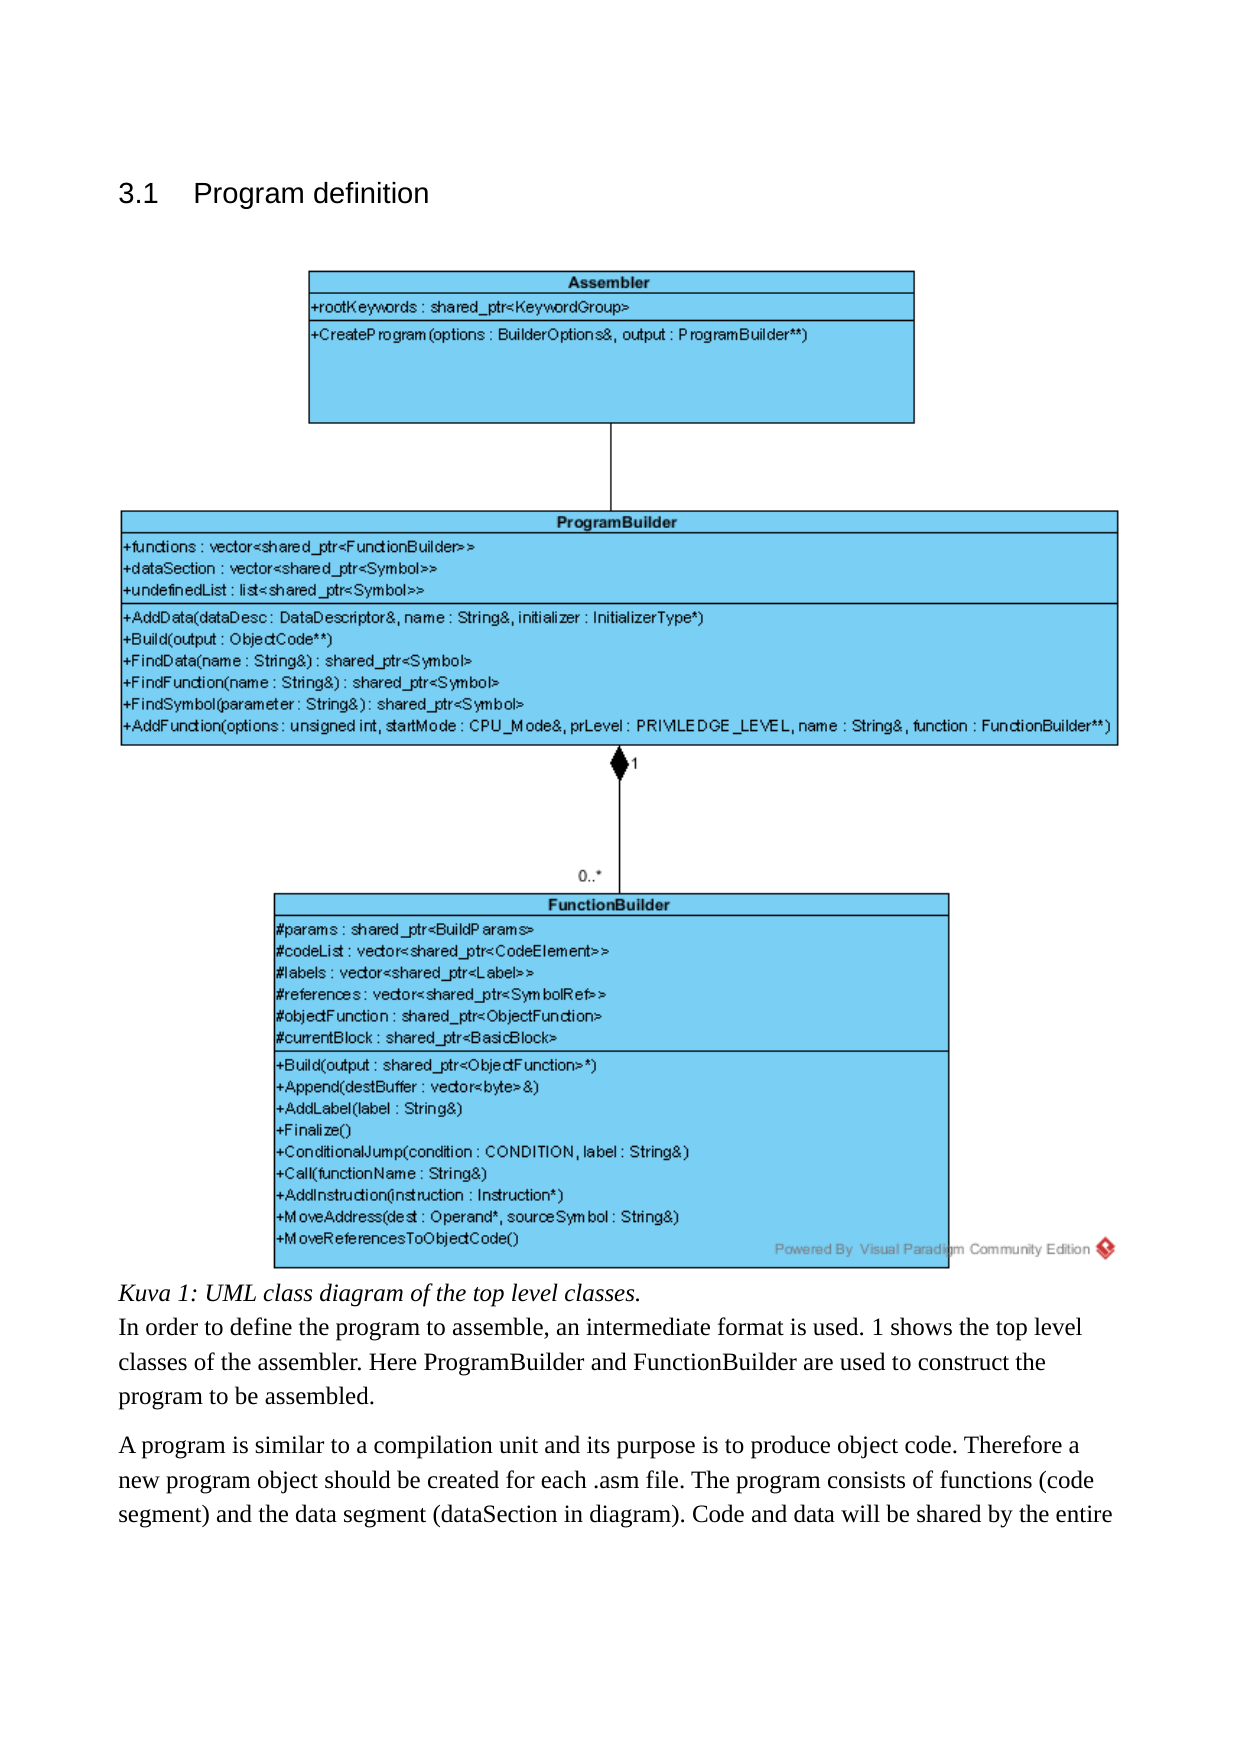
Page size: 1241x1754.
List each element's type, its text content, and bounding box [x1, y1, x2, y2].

text A program is similar to a compilation unit and its purpose is to produce object code. Therefore a new program object should be created for each .asm file. The program consists of functions (code segment) and the data segment (dataSection in diagram). Code and data will be shared by the entire [118, 1430, 1122, 1528]
text In order to define the program to assemble, an intermediate format is used. Kuva 1 shows the top level classes of the assembler. Here ProgramBuilder and FunctionBuilder are used to construct the program to be assembled. [118, 256, 1122, 268]
picture [118, 268, 1123, 1273]
text Kuva 1: UML class diagram of the top level classes. [118, 1273, 1122, 1307]
text In order to define the program to assemble, an intermediate format is used. Kuva 1 shows the top level classes of the assembler. Here ProgramBuilder and FunctionBuilder are used to construct the program to be assembled. [118, 1307, 1122, 1410]
subtitle Program definition [118, 176, 1122, 243]
